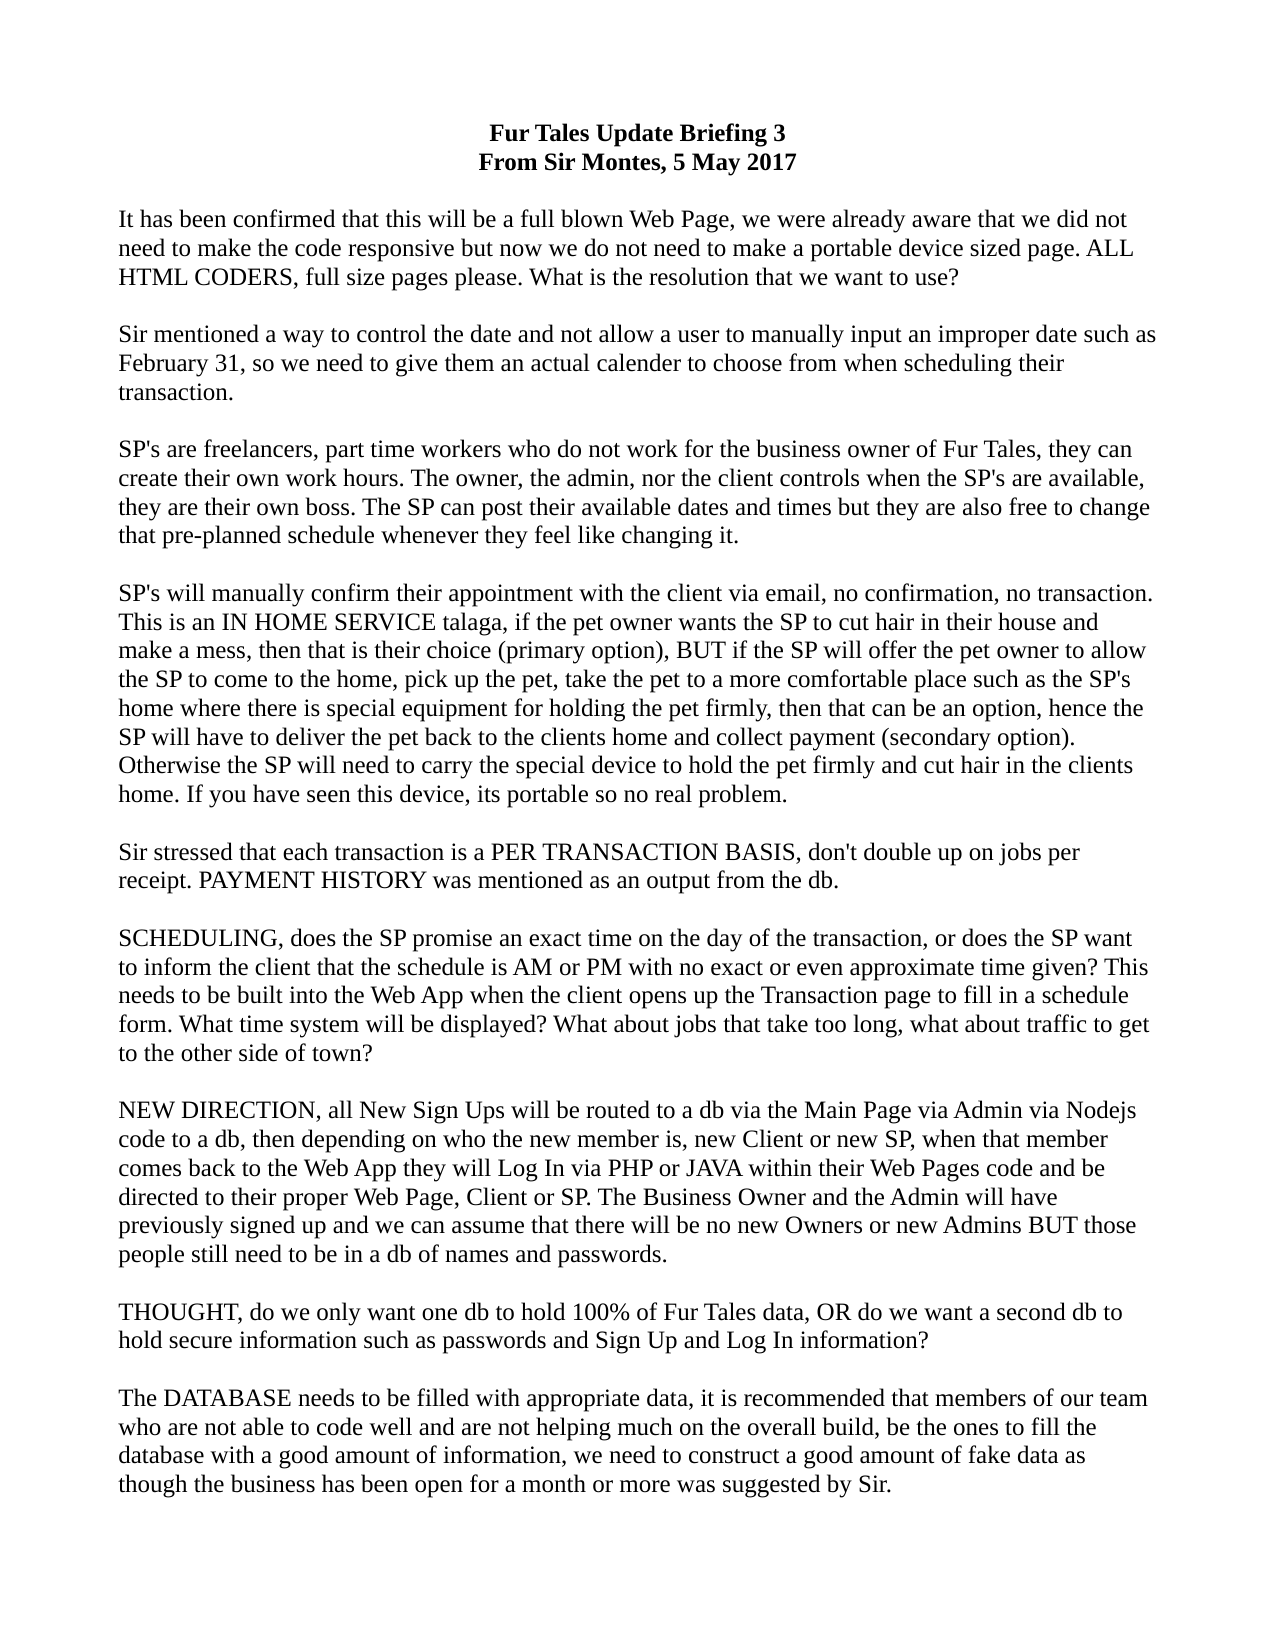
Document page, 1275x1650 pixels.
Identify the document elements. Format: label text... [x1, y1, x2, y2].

text Sir mentioned a way to control the date and not allow a user to manually input an improper date such as February 31, so we need to give them an actual calender to choose from when scheduling their transaction. [118, 319, 1157, 406]
text This is an IN HOME SERVICE talaga, if the pet owner wants the SP to cut hair in their house and make a mess, then that is their choice (primary option), BUT if the SP will offer the pet owner to allow the SP to come to the home, pick up the pet, take the pet to a more comfortable place such as the SP's home where there is special equipment for holding the pet firmly, then that can be an option, hence the SP will have to deliver the pet back to the clients home and collect payment (secondary option). Otherwise the SP will need to carry the special device to hold the pet firmly and cut hair in the clients home. If you have seen this device, its portable so no real problem. [118, 607, 1157, 808]
text SP's are freelancers, part time workers who do not work for the business owner of Fur Tales, they can create their own work hours. The owner, the admin, nor the client controls when the SP's are available, they are their own boss. The SP can post their available dates and times but they are also free to change that pre-planned schedule whenever they feel like changing it. [118, 434, 1157, 549]
text THOUGHT, do we only want one db to hold 100% of Fur Tales data, OR do we want a second db to hold secure information such as passwords and Sign Up and Log In information? [118, 1297, 1157, 1354]
text From Sir Montes, 5 May 2017 [118, 147, 1157, 176]
text SP's will manually confirm their appointment with the client via email, no confirmation, no transaction. [118, 578, 1157, 607]
text SCHEDULING, does the SP promise an exact time on the day of the transaction, or does the SP want to inform the client that the schedule is AM or PM with no exact or even approximate time given? This needs to be built into the Web App when the client opens up the Transaction page to fill in a schedule form. What time system will be displayed? What about jobs that take too long, what about traffic to get to the other side of town? [118, 923, 1157, 1067]
text NEW DIRECTION, all New Sign Ups will be routed to a db via the Main Page via Admin via Nodejs code to a db, then depending on who the new member is, new Client or new SP, when that member comes back to the Web App they will Log In via PHP or JAVA within their Web Pages code and be directed to their proper Web Page, Client or SP. The Business Owner and the Admin will have previously signed up and we can assume that there will be no new Owners or new Admins BUT those people still need to be in a db of names and passwords. [118, 1096, 1157, 1268]
text Fur Tales Update Briefing 3 [118, 118, 1157, 147]
text It has been confirmed that this will be a full blown Web Page, we were already aware that we did not need to make the code responsive but now we do not need to make a portable device sized page. ALL HTML CODERS, full size pages please. What is the resolution that we want to use? [118, 204, 1157, 291]
text The DATABASE needs to be filled with appropriate data, it is recommended that members of our team who are not able to code well and are not helping much on the overall build, be the ones to fill the database with a good amount of information, we need to construct a good amount of fake data as though the business has been open for a month or more was suggested by Sir. [118, 1383, 1157, 1498]
text Sir stressed that each transaction is a PER TRANSACTION BASIS, don't double up on jobs per receipt. PAYMENT HISTORY was mentioned as an output from the db. [118, 837, 1157, 894]
